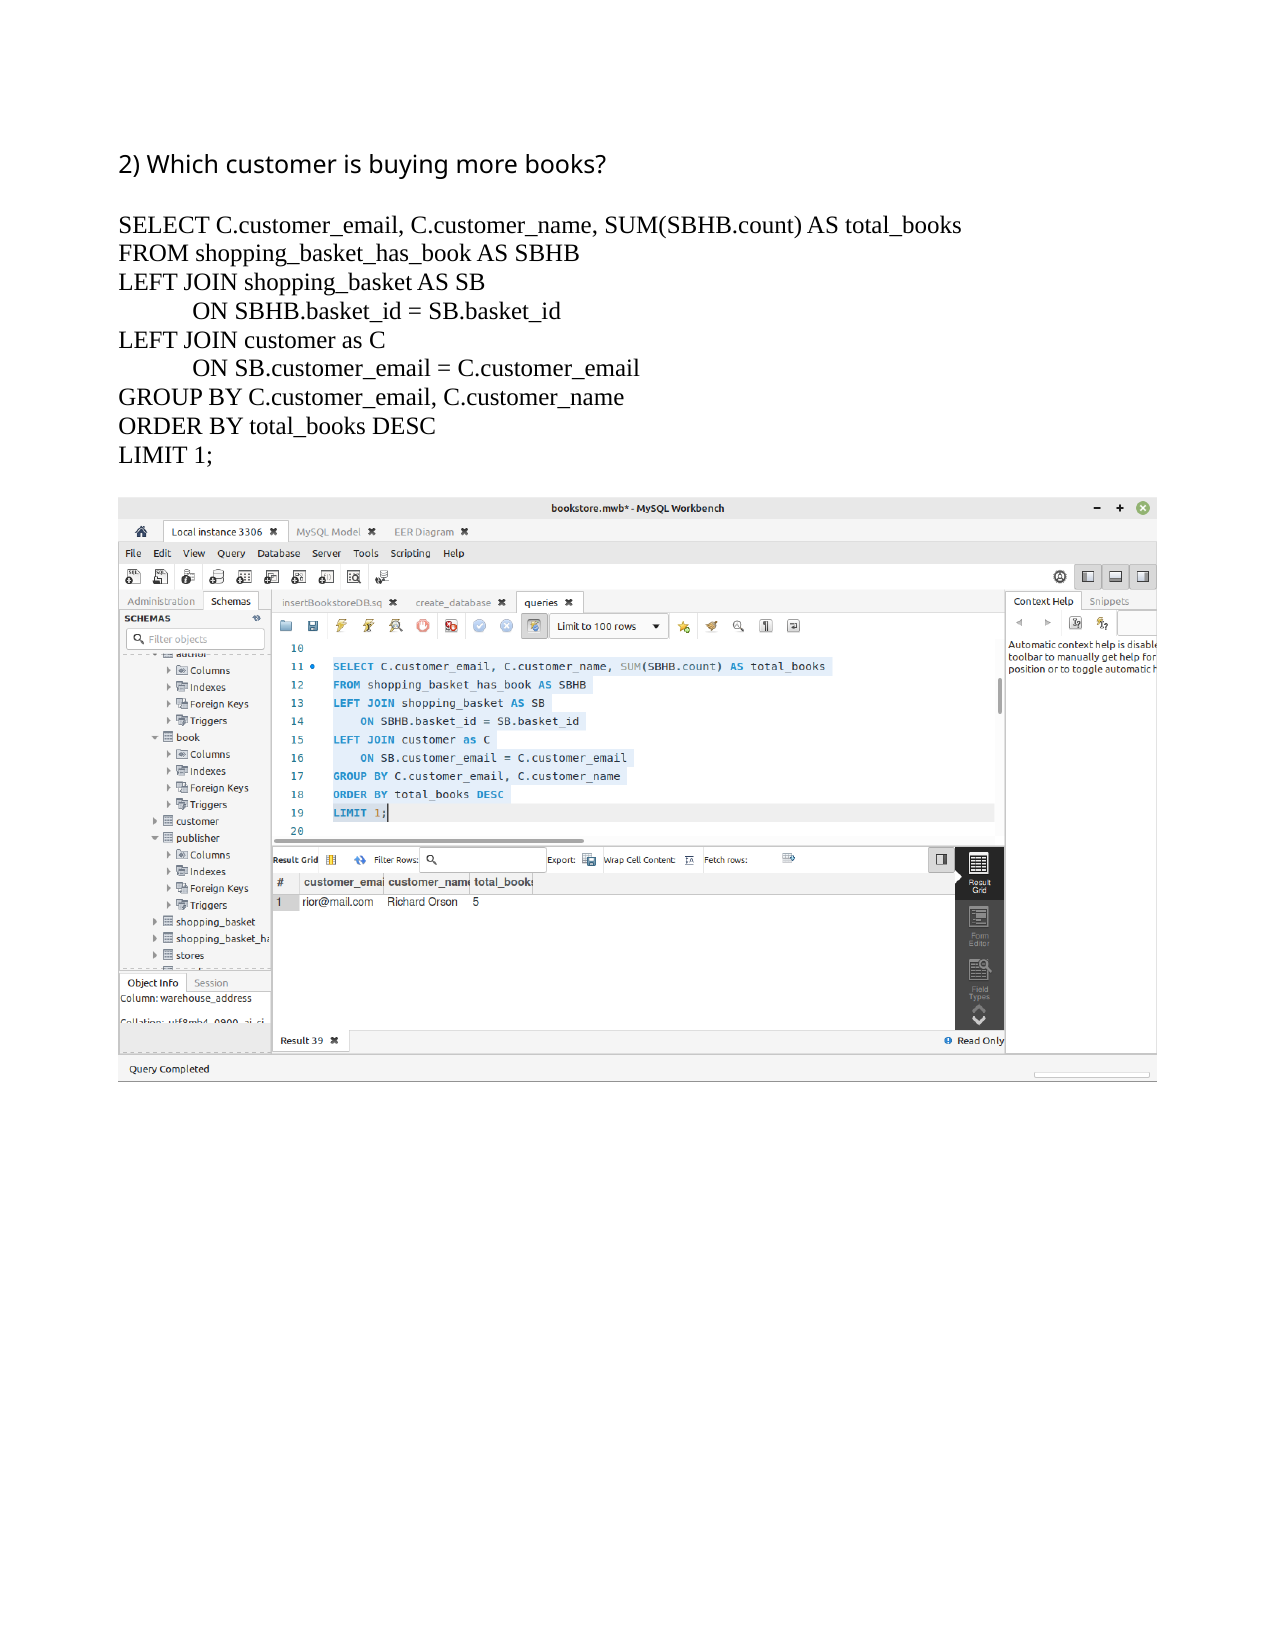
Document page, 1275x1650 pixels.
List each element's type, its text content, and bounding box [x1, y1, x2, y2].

text ON SB.customer_email = C.customer_email [118, 353, 1157, 382]
text 2) Which customer is buying more books? [118, 147, 1157, 181]
picture [118, 497, 1157, 1082]
text LEFT JOIN shopping_basket AS SB [118, 267, 1157, 296]
text ORDER BY total_books DESC [118, 411, 1157, 440]
text GROUP BY C.customer_email, C.customer_name [118, 382, 1157, 411]
text SELECT C.customer_email, C.customer_name, SUM(SBHB.count) AS total_books [118, 210, 1157, 238]
text ON SBHB.basket_id = SB.basket_id [118, 296, 1157, 325]
text LEFT JOIN customer as C [118, 325, 1157, 353]
text LIMIT 1; [118, 440, 1157, 468]
text FROM shopping_basket_has_book AS SBHB [118, 238, 1157, 267]
